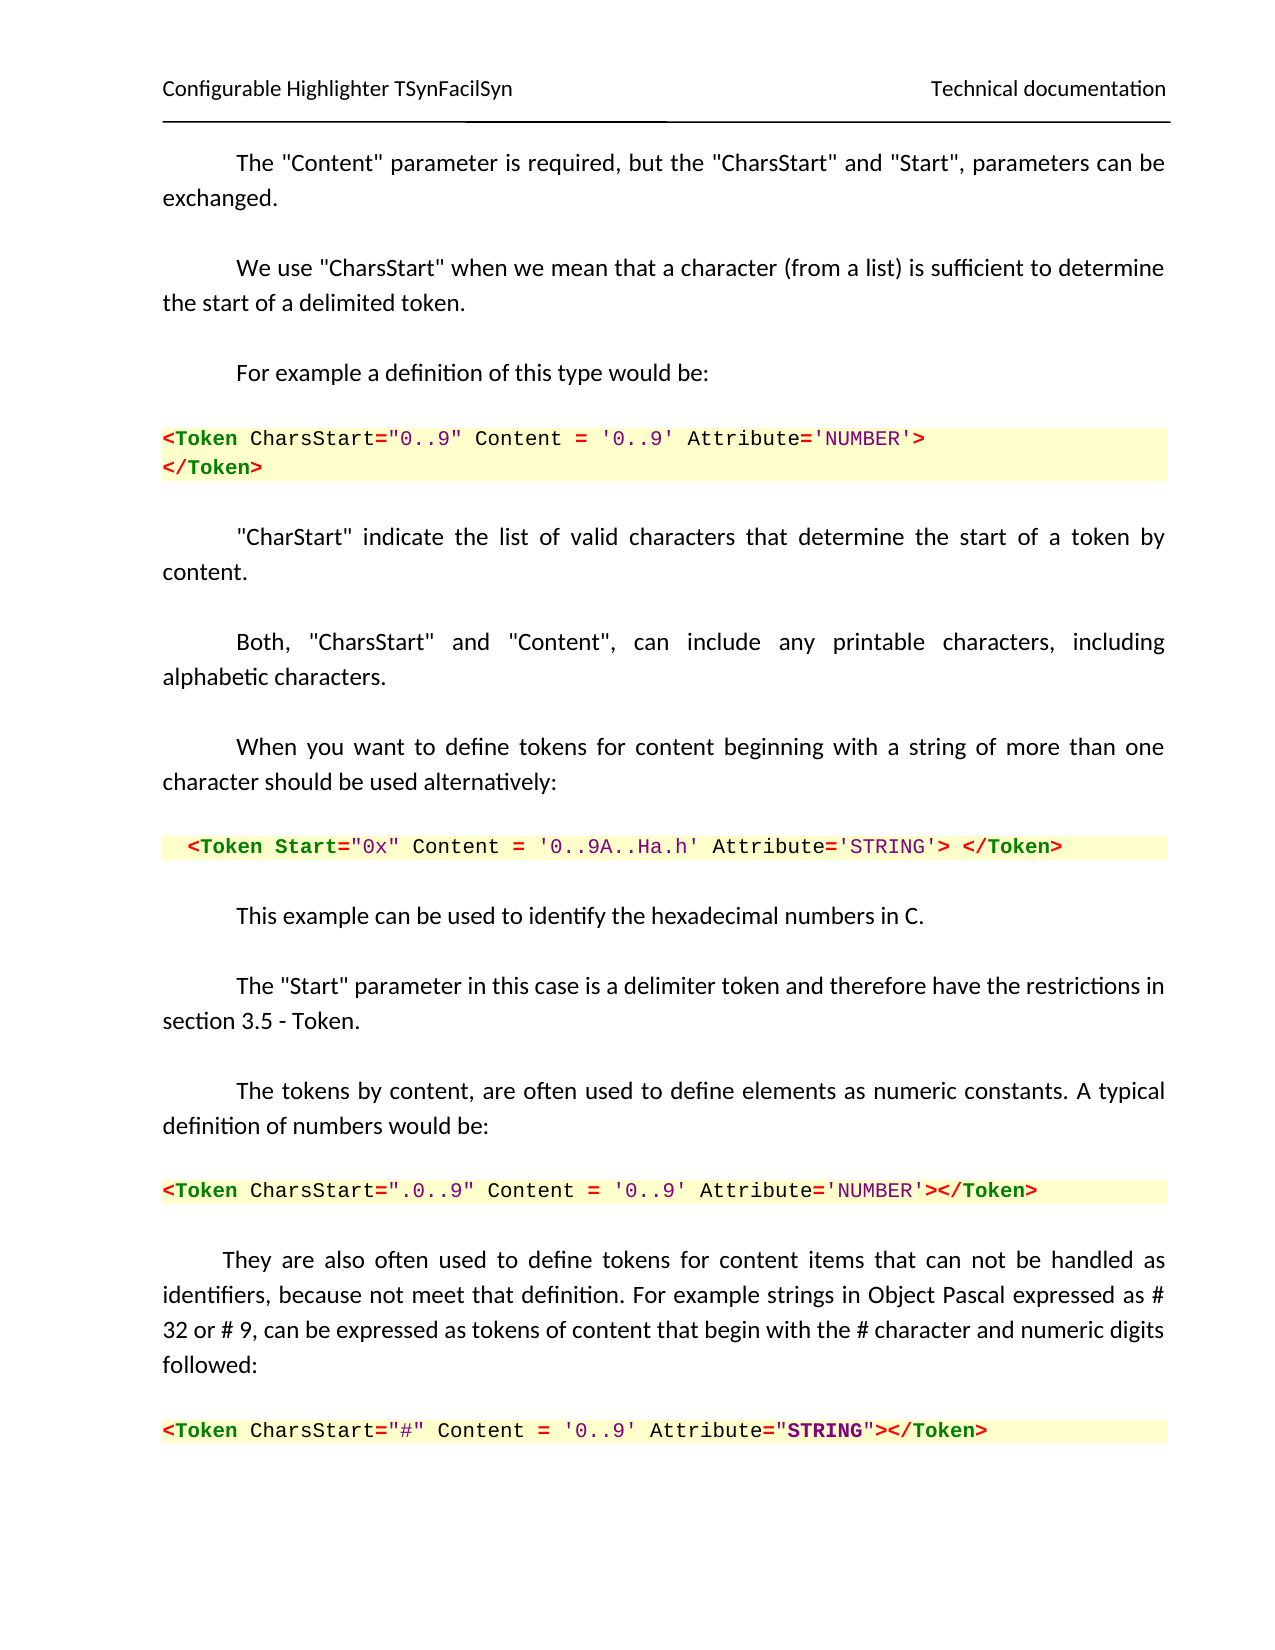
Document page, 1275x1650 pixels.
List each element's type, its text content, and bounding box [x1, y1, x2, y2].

text </Token> [162, 457, 1167, 481]
text <Token CharsStart="0..9" Content = '0..9' Attribute='NUMBER'> [162, 428, 1167, 451]
text We use "CharsStart" when we mean that a character (from a list) is sufficient to determine the start of a delimited token. [162, 253, 1167, 318]
text "CharStart" indicate the list of valid characters that determine the start of a token by content. [162, 521, 1167, 587]
text The tokens by content, are often used to define elements as numeric constants. A typical definition of numbers would be: [162, 1075, 1167, 1141]
text <Token Start="0x" Content = '0..9A..Ha.h' Attribute='STRING'> </Token> [162, 836, 1167, 860]
text They are also often used to define tokens for content items that can not be handled as identifiers, because not meet that definition. For example strings in Object Pascal expressed as # 32 or # 9, can be expressed as tokens of content that begin with the # character and numeric digits followed: [162, 1245, 1167, 1380]
text For example a definition of this type would be: [162, 358, 1167, 388]
text The "Start" parameter in this case is a delimiter token and therefore have the restrictions in section 3.5 - Token. [162, 970, 1167, 1036]
text Both, "CharsStart" and "Content", can include any printable characters, including alphabetic characters. [162, 626, 1167, 692]
text This example can be used to identify the hexadecimal numbers in C. [162, 900, 1167, 931]
text <Token CharsStart=".0..9" Content = '0..9' Attribute='NUMBER'></Token> [162, 1180, 1167, 1204]
text <Token CharsStart="#" Content = '0..9' Attribute="STRING"></Token> [162, 1420, 1167, 1443]
text The "Content" parameter is required, but the "CharsStart" and "Start", parameters can be exchanged. [162, 148, 1167, 213]
text When you want to define tokens for content beginning with a string of more than one character should be used alternatively: [162, 731, 1167, 797]
